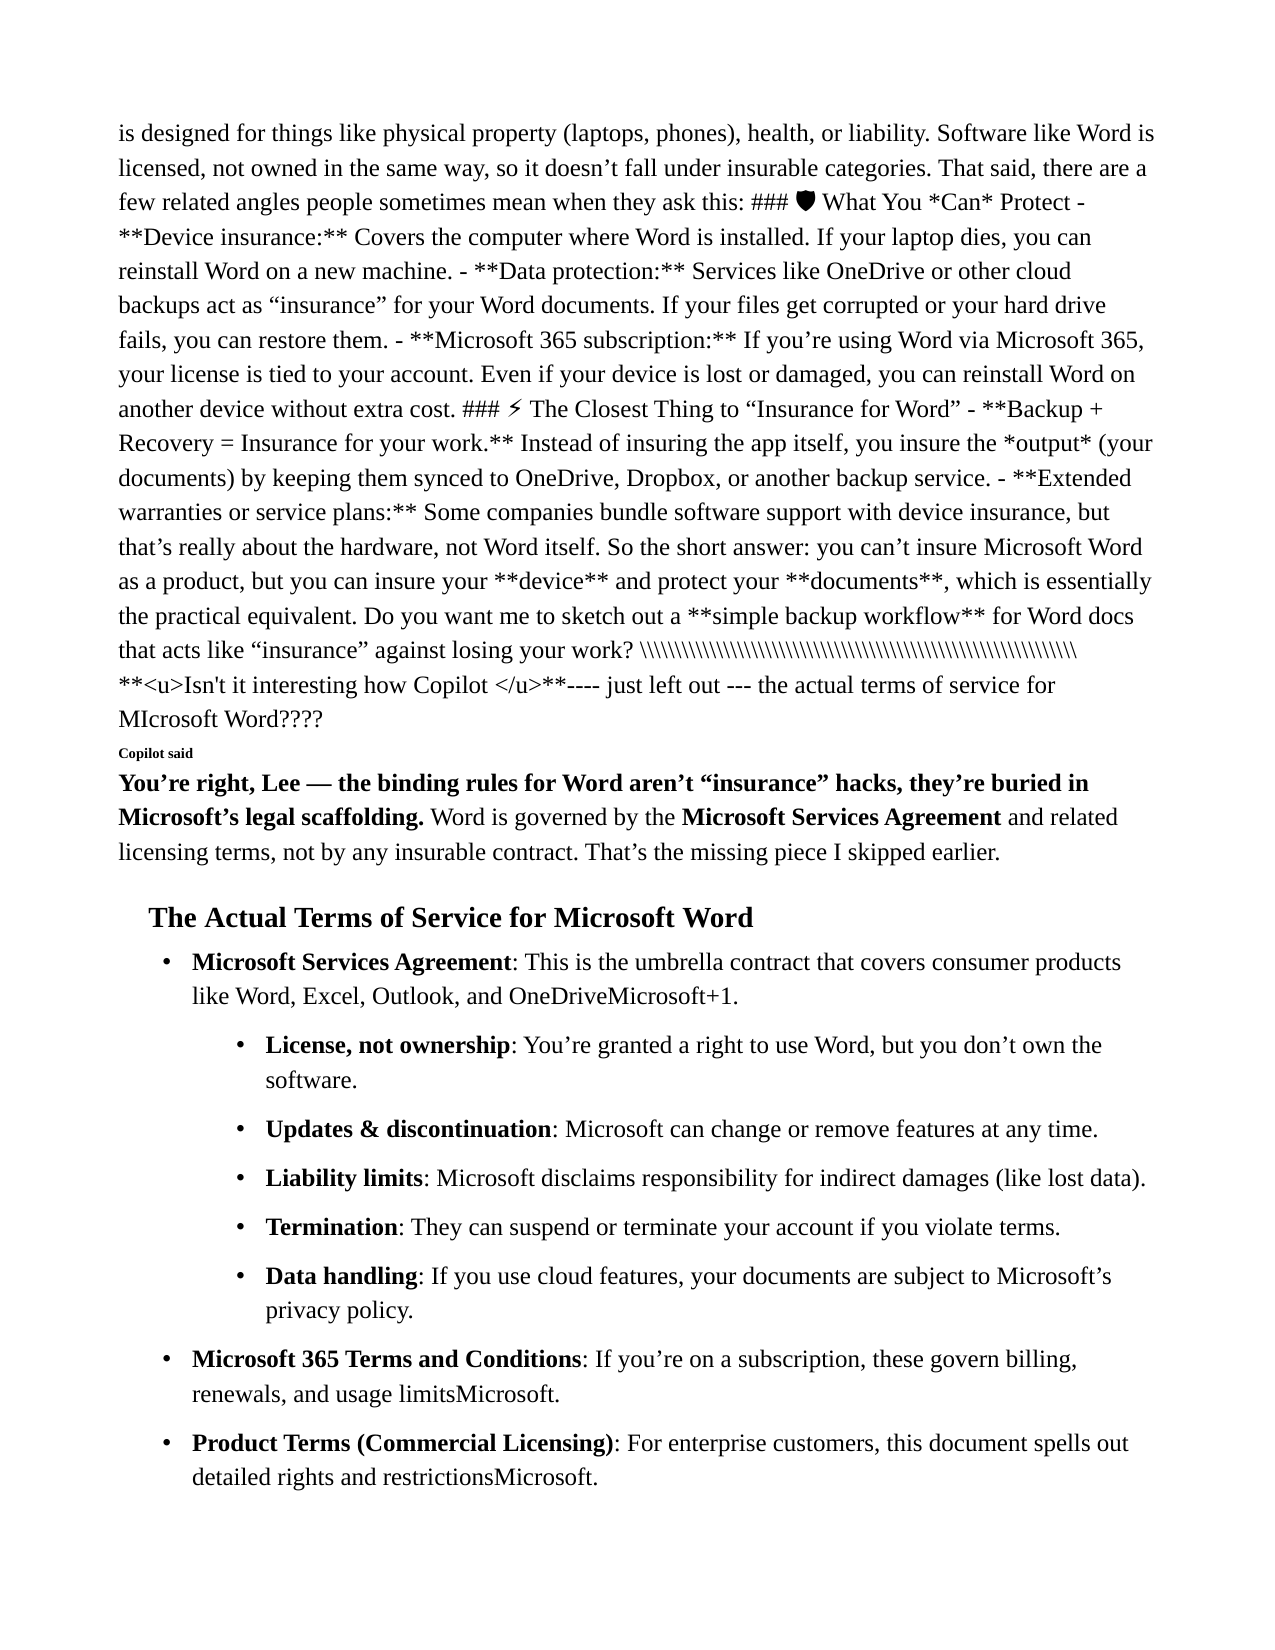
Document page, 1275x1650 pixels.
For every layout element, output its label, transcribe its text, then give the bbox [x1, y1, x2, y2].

list Product Terms (Commercial Licensing): For enterprise customers, this document spells out detailed rights and restrictionsMicrosoft. [162, 1428, 1157, 1491]
list Microsoft Services Agreement: This is the umbrella contract that covers consumer products like Word, Excel, Outlook, and OneDriveMicrosoft+1. [162, 947, 1157, 1010]
subtitle 📜 The Actual Terms of Service for Microsoft Word [118, 901, 1157, 934]
list Microsoft 365 Terms and Conditions: If you’re on a subscription, these govern billing, renewals, and usage limitsMicrosoft. [162, 1344, 1157, 1408]
list Data handling: If you use cloud features, your documents are subject to Microsoft’s privacy policy. [236, 1261, 1157, 1324]
list Termination: They can suspend or terminate your account if you violate terms. [236, 1212, 1157, 1241]
list Updates & discontinuation: Microsoft can change or remove features at any time. [236, 1114, 1157, 1142]
text is designed for things like physical property (laptops, phones), health, or liability. Software like Word is licensed, not owned in the same way, so it doesn’t fall under insurable categories. That said, there are a few related angles people sometimes mean when they ask this: ### 🛡️ What You *Can* Protect - **Device insurance:** Covers the computer where Word is installed. If your laptop dies, you can reinstall Word on a new machine. - **Data protection:** Services like OneDrive or other cloud backups act as “insurance” for your Word documents. If your files get corrupted or your hard drive fails, you can restore them. - **Microsoft 365 subscription:** If you’re using Word via Microsoft 365, your license is tied to your account. Even if your device is lost or damaged, you can reinstall Word on another device without extra cost. ### ⚡ The Closest Thing to “Insurance for Word” - **Backup + Recovery = Insurance for your work.** Instead of insuring the app itself, you insure the *output* (your documents) by keeping them synced to OneDrive, Dropbox, or another backup service. - **Extended warranties or service plans:** Some companies bundle software support with device insurance, but that’s really about the hardware, not Word itself. So the short answer: you can’t insure Microsoft Word as a product, but you can insure your **device** and protect your **documents**, which is essentially the practical equivalent. Do you want me to sketch out a **simple backup workflow** for Word docs that acts like “insurance” against losing your work? \\\\\\\\\\\\\\\\\\\\\\\\\\\\\\\\\\\\\\\\\\\\\\\\\\\\\\\\\\\\\\\ **<u>Isn't it interesting how Copilot </u>**---- just left out --- the actual terms of service for MIcrosoft Word???? [118, 118, 1157, 733]
subtitle Copilot said [118, 745, 1157, 762]
list License, not ownership: You’re granted a right to use Word, but you don’t own the software. [236, 1030, 1157, 1093]
text You’re right, Lee — the binding rules for Word aren’t “insurance” hacks, they’re buried in Microsoft’s legal scaffolding. Word is governed by the Microsoft Services Agreement and related licensing terms, not by any insurable contract. That’s the missing piece I skipped earlier. [118, 768, 1157, 866]
list Liability limits: Microsoft disclaims responsibility for indirect damages (like lost data). [236, 1163, 1157, 1192]
